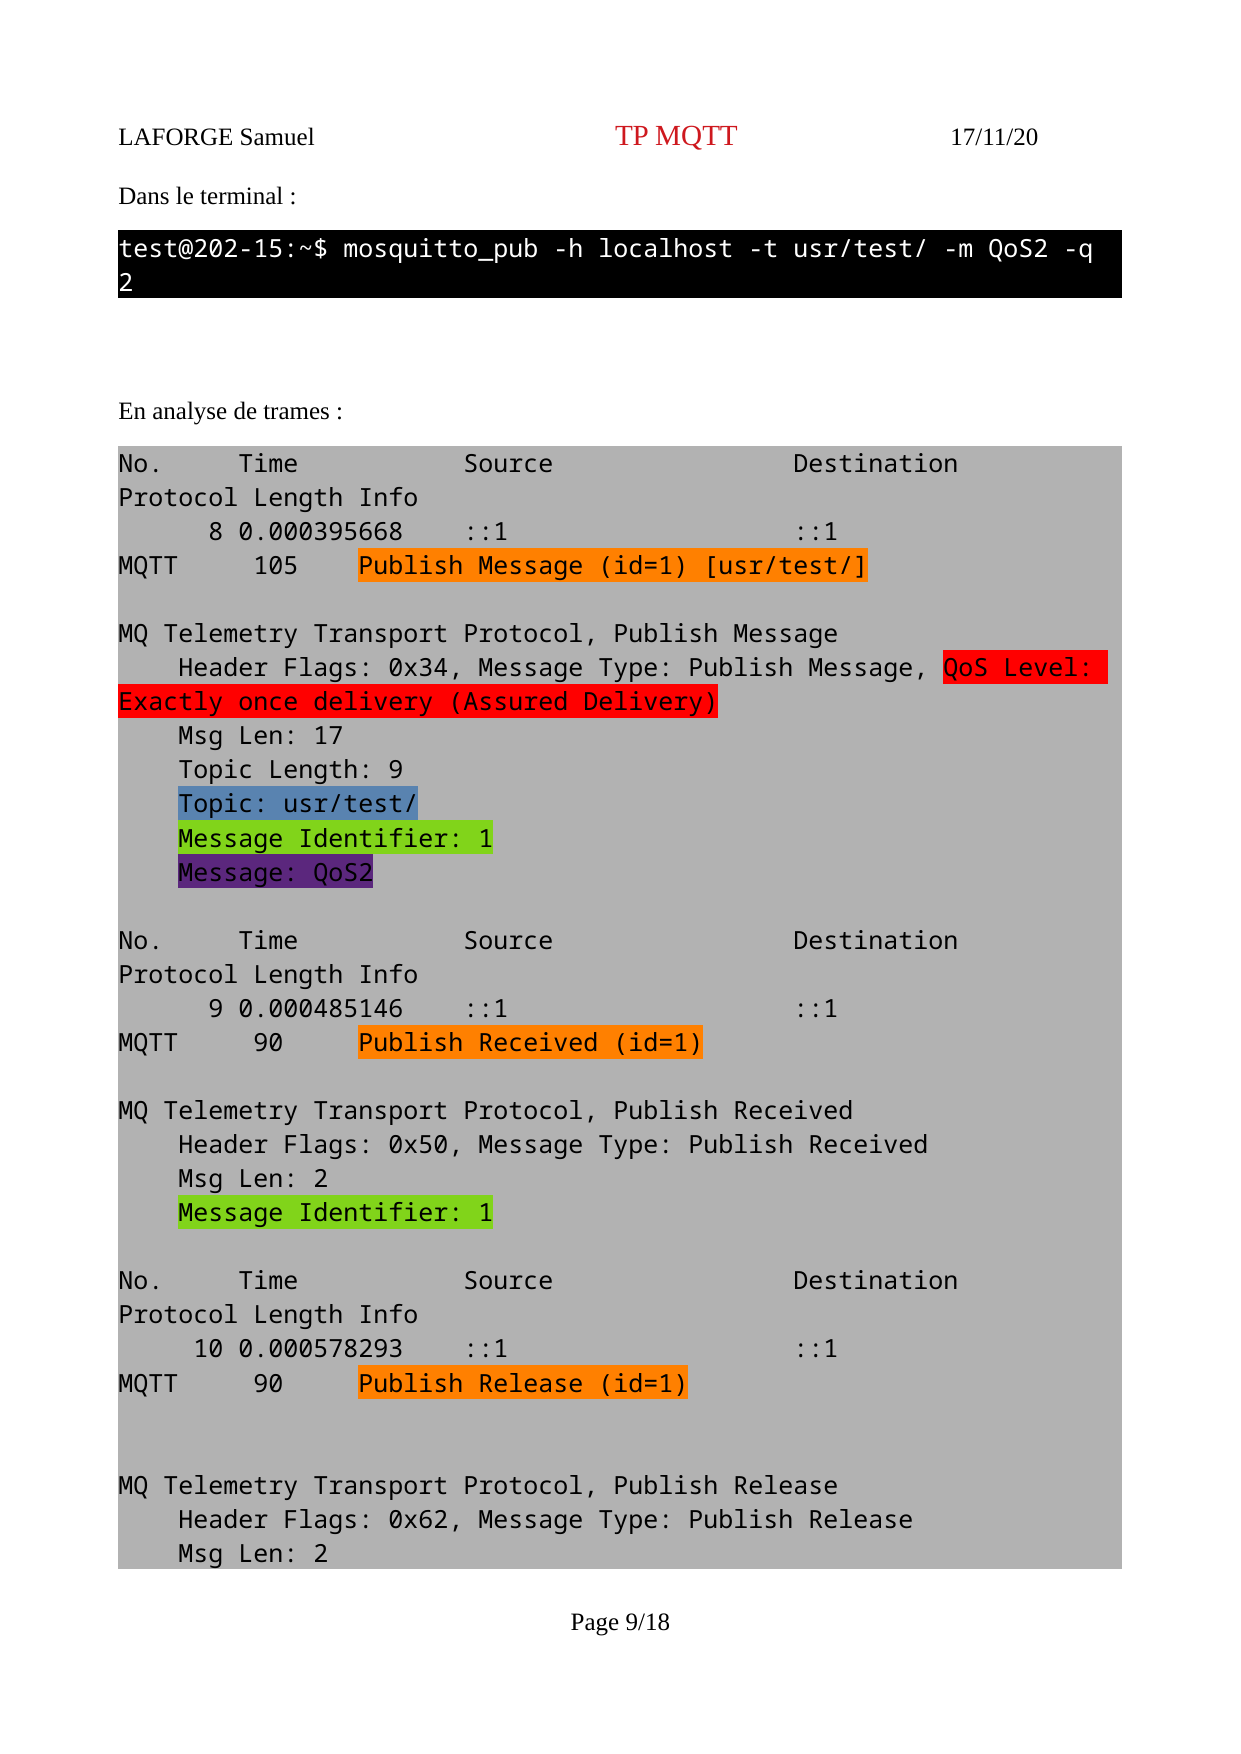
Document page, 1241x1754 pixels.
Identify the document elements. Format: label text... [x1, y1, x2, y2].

text Msg Len: 2 [118, 1536, 1122, 1569]
text No. Time Source Destination Protocol Length Info [118, 1263, 1122, 1331]
text Header Flags: 0x62, Message Type: Publish Release [118, 1501, 1122, 1536]
text Topic Length: 9 [118, 752, 1122, 786]
text MQ Telemetry Transport Protocol, Publish Received [118, 1093, 1122, 1127]
text test@202-15:~$ mosquitto_pub -h localhost -t usr/test/ -m QoS2 -q 2 [118, 230, 1122, 298]
text 10 0.000578293 ::1 ::1 MQTT 90 Publish Release (id=1) [118, 1331, 1122, 1399]
text MQ Telemetry Transport Protocol, Publish Release [118, 1467, 1122, 1501]
text 9 0.000485146 ::1 ::1 MQTT 90 Publish Received (id=1) [118, 991, 1122, 1059]
text Message: QoS2 [118, 854, 1122, 888]
text Msg Len: 17 [118, 718, 1122, 752]
text No. Time Source Destination Protocol Length Info [118, 922, 1122, 991]
text No. Time Source Destination Protocol Length Info [118, 446, 1122, 514]
text Dans le terminal : [118, 181, 1122, 210]
text Message Identifier: 1 [118, 820, 1122, 854]
text MQ Telemetry Transport Protocol, Publish Message [118, 616, 1122, 650]
text Topic: usr/test/ [118, 786, 1122, 820]
text En analyse de trames : [118, 396, 1122, 425]
text 8 0.000395668 ::1 ::1 MQTT 105 Publish Message (id=1) [usr/test/] [118, 514, 1122, 582]
text Message Identifier: 1 [118, 1195, 1122, 1229]
text Header Flags: 0x50, Message Type: Publish Received [118, 1127, 1122, 1161]
text Header Flags: 0x34, Message Type: Publish Message, QoS Level: Exactly once delivery (Assured Delivery) [118, 650, 1122, 718]
text Msg Len: 2 [118, 1161, 1122, 1195]
